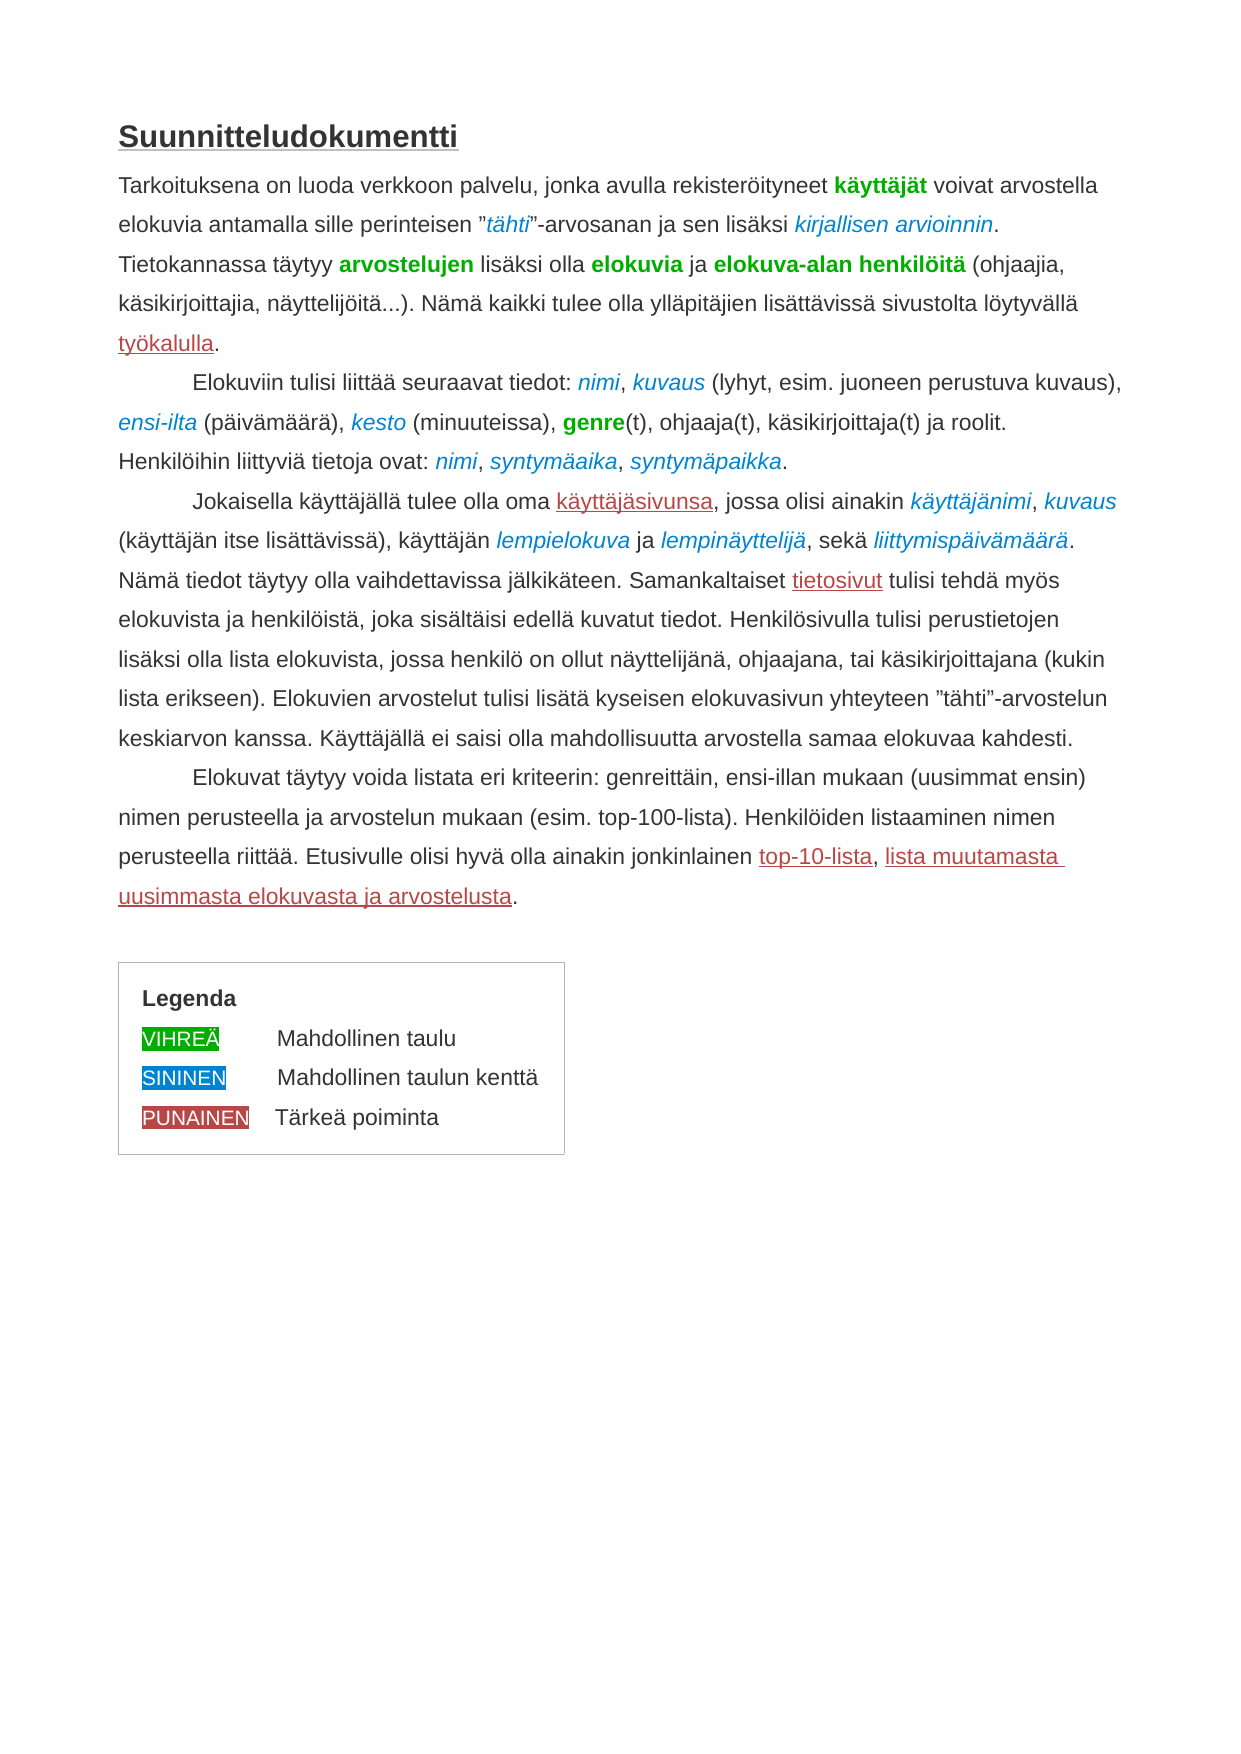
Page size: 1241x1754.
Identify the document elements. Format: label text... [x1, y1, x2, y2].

table_header Legenda VIHREÄ Mahdollinen taulu SININEN Mahdollinen taulun kenttä PUNAINEN Tärkeä poiminta [119, 963, 564, 1154]
text Elokuvat täytyy voida listata eri kriteerin: genreittäin, ensi-illan mukaan (uusimmat ensin) nimen perusteella ja arvostelun mukaan (esim. top-100-lista). Henkilöiden listaaminen nimen perusteella riittää. Etusivulle olisi hyvä olla ainakin jonkinlainen top-10-lista, lista muutamasta uusimmasta elokuvasta ja arvostelusta. [118, 764, 1122, 909]
text Suunnitteludokumentti [118, 118, 1122, 154]
text Elokuviin tulisi liittää seuraavat tiedot: nimi, kuvaus (lyhyt, esim. juoneen perustuva kuvaus), ensi-ilta (päivämäärä), kesto (minuuteissa), genre(t), ohjaaja(t), käsikirjoittaja(t) ja roolit. [118, 369, 1122, 435]
text Jokaisella käyttäjällä tulee olla oma käyttäjäsivunsa, jossa olisi ainakin käyttäjänimi, kuvaus (käyttäjän itse lisättävissä), käyttäjän lempielokuva ja lempinäyttelijä, sekä liittymispäivämäärä. Nämä tiedot täytyy olla vaihdettavissa jälkikäteen. Samankaltaiset tietosivut tulisi tehdä myös elokuvista ja henkilöistä, joka sisältäisi edellä kuvatut tiedot. Henkilösivulla tulisi perustietojen lisäksi olla lista elokuvista, jossa henkilö on ollut näyttelijänä, ohjaajana, tai käsikirjoittajana (kukin lista erikseen). Elokuvien arvostelut tulisi lisätä kyseisen elokuvasivun yhteyteen ”tähti”-arvostelun keskiarvon kanssa. Käyttäjällä ei saisi olla mahdollisuutta arvostella samaa elokuvaa kahdesti. [118, 488, 1122, 751]
text Henkilöihin liittyviä tietoja ovat: nimi, syntymäaika, syntymäpaikka. [118, 448, 1122, 475]
text Tarkoituksena on luoda verkkoon palvelu, jonka avulla rekisteröityneet käyttäjät voivat arvostella elokuvia antamalla sille perinteisen ”tähti”-arvosanan ja sen lisäksi kirjallisen arvioinnin. Tietokannassa täytyy arvostelujen lisäksi olla elokuvia ja elokuva-alan henkilöitä (ohjaajia, käsikirjoittajia, näyttelijöitä...). Nämä kaikki tulee olla ylläpitäjien lisättävissä sivustolta löytyvällä työkalulla. [118, 172, 1122, 356]
